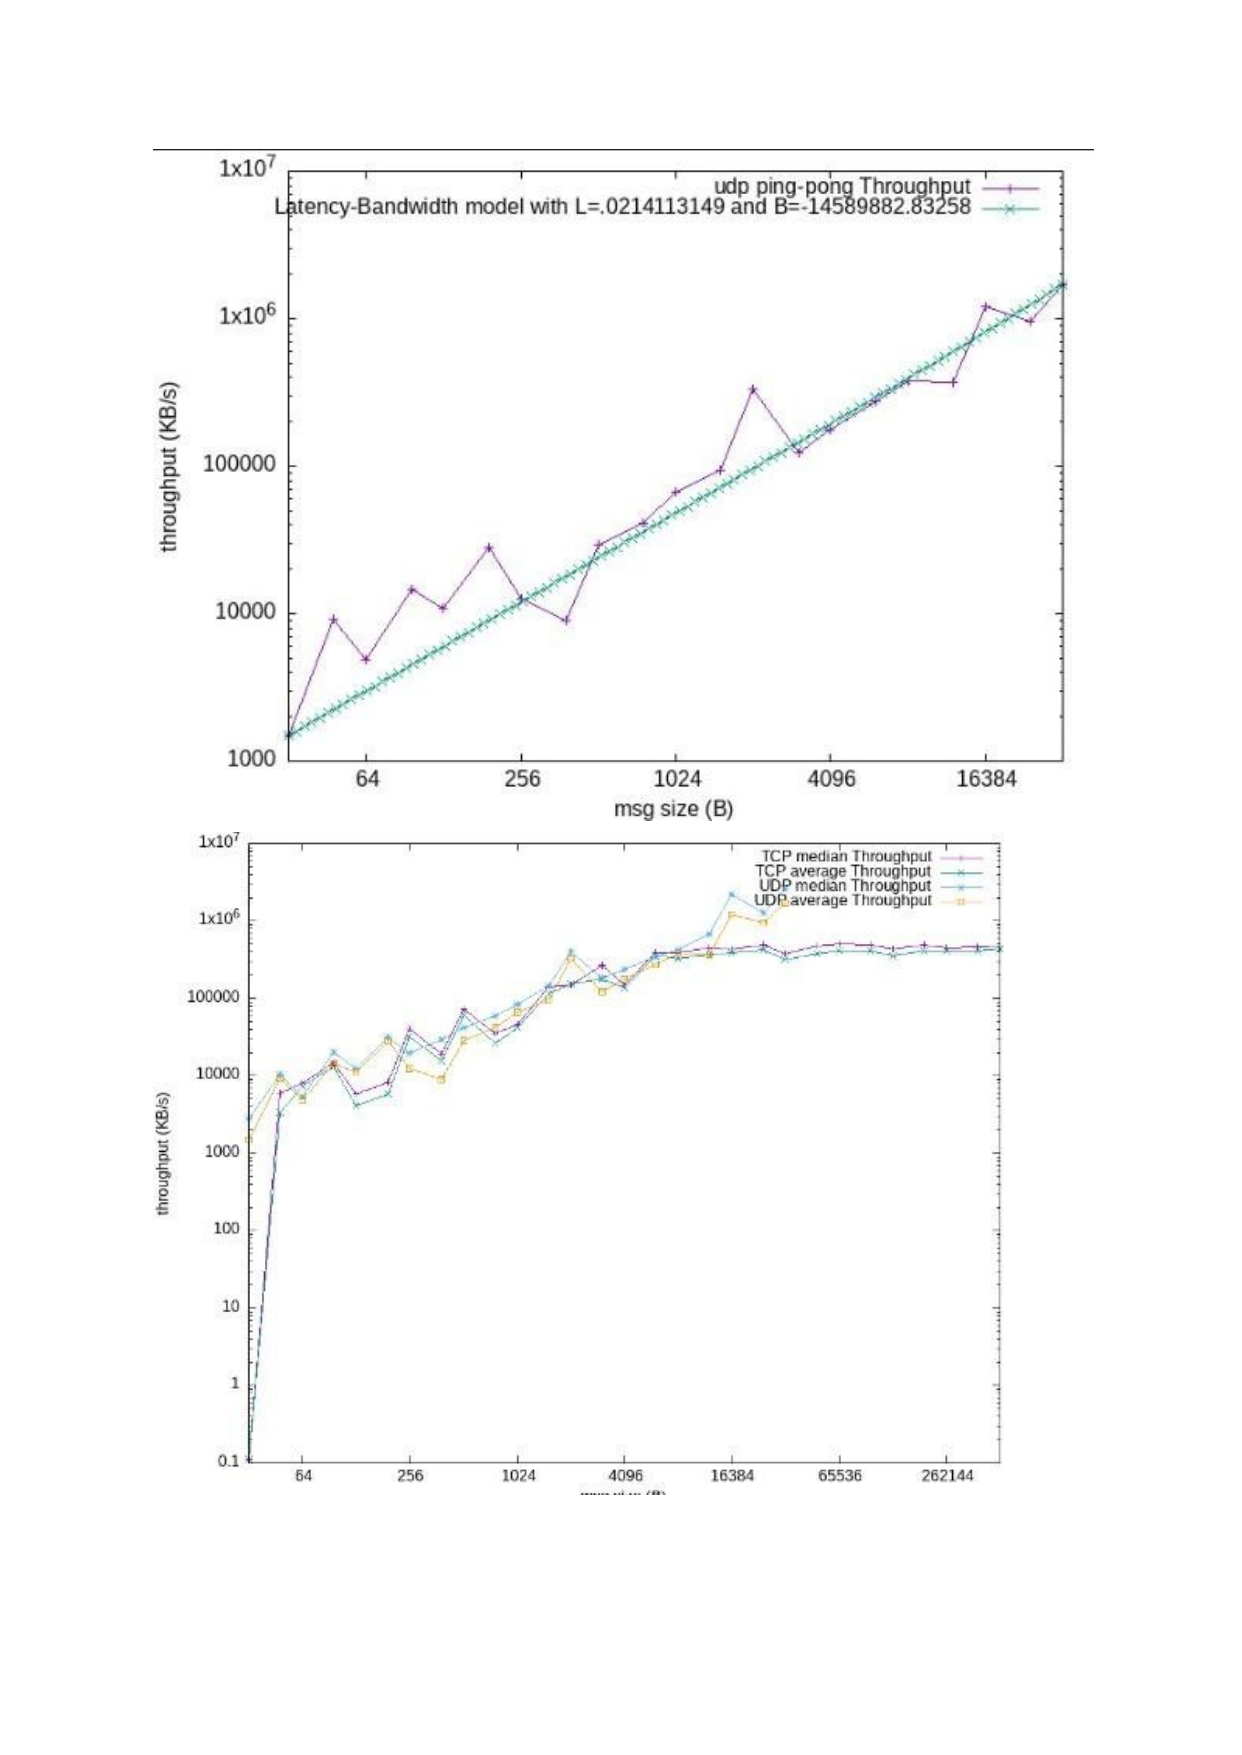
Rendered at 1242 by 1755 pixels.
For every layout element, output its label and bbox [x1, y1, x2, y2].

picture [153, 832, 1013, 1495]
picture [153, 149, 1094, 821]
